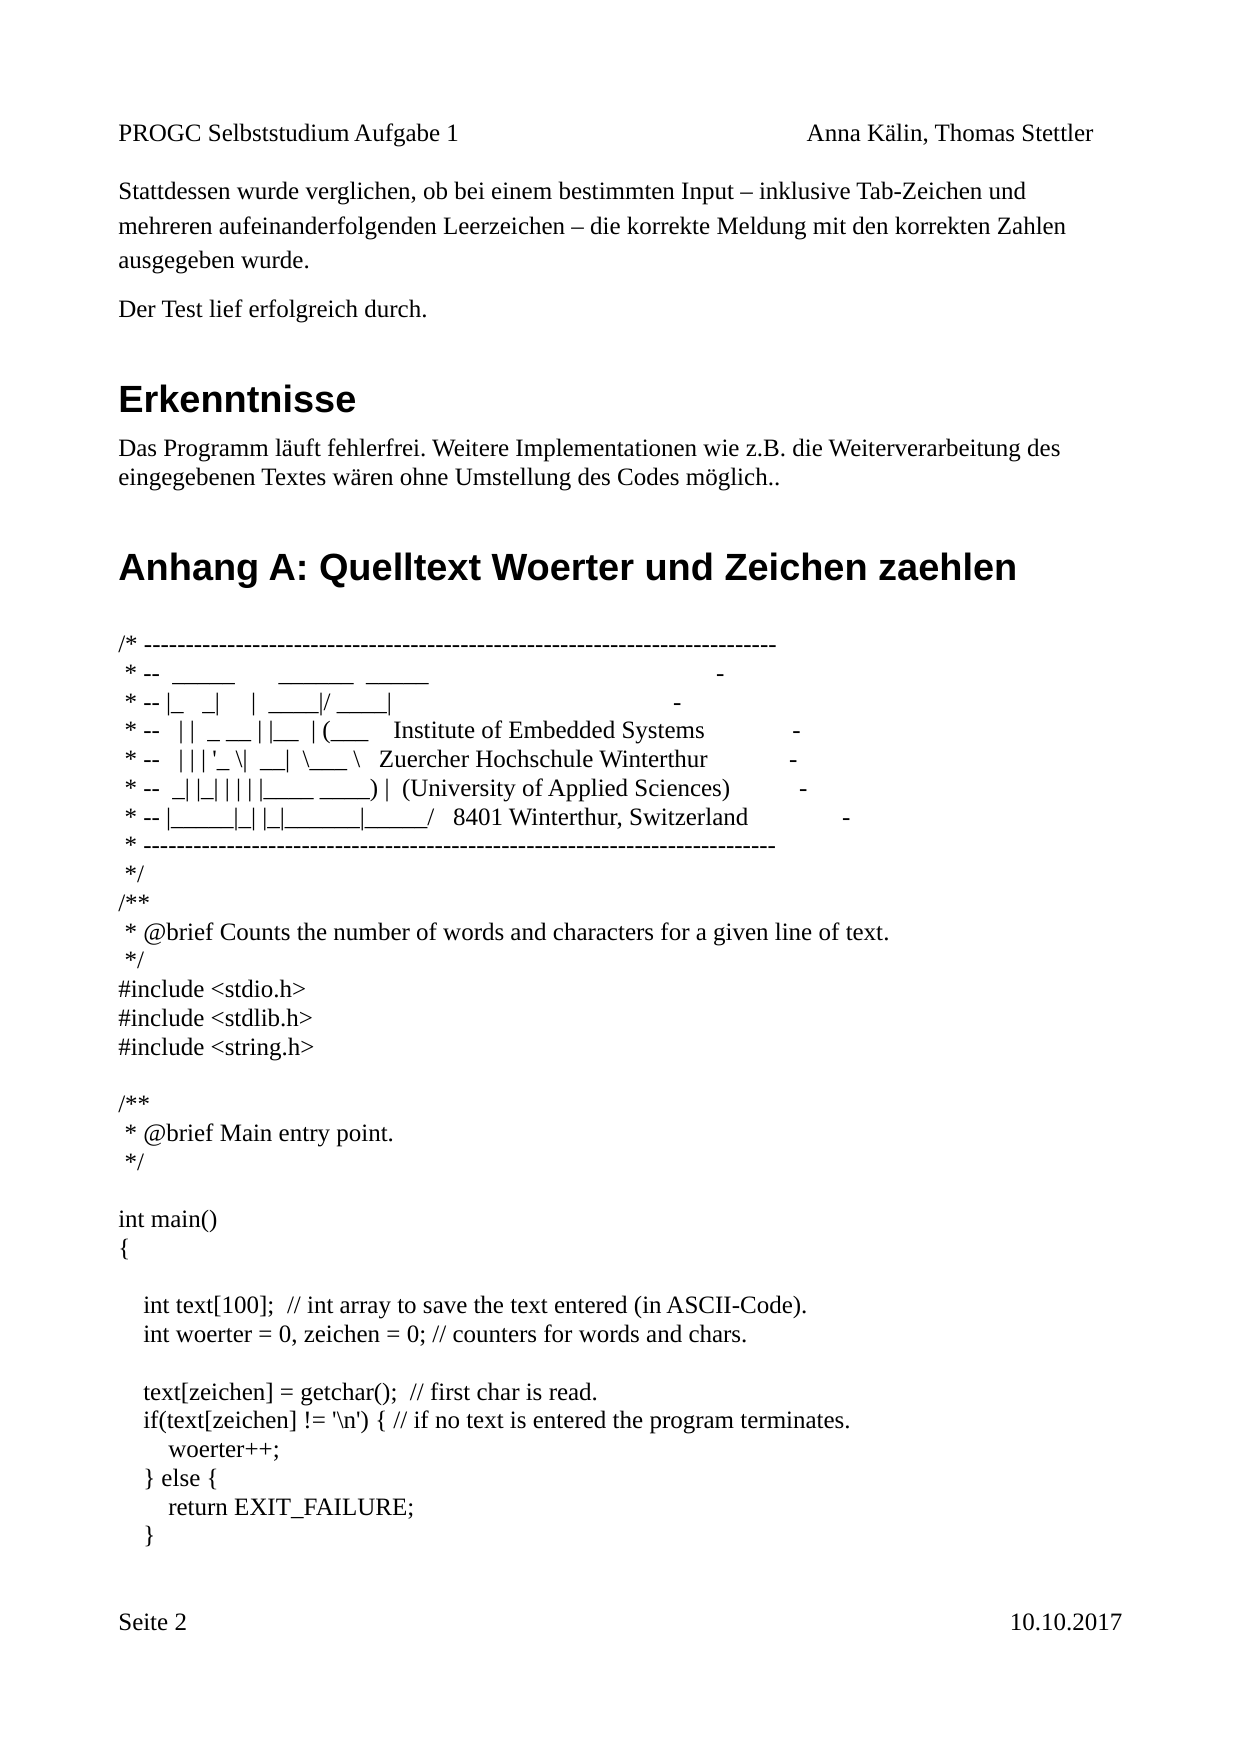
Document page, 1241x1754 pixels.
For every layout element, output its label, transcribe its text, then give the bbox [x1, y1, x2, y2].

text */ [118, 859, 1122, 888]
text * -- _| |_| | | | |____ ____) | (University of Applied Sciences) - [118, 773, 1122, 802]
text */ [118, 1147, 1122, 1175]
text */ [118, 945, 1122, 974]
text /** [118, 888, 1122, 917]
text int text[100]; // int array to save the text entered (in ASCII-Code). [118, 1290, 1122, 1319]
text #include <stdlib.h> [118, 1003, 1122, 1032]
subtitle Anhang A: Quelltext Woerter und Zeichen zaehlen [118, 544, 1122, 588]
text * -- | | _ __ | |__ | (___ Institute of Embedded Systems - [118, 715, 1122, 744]
text woerter++; [118, 1434, 1122, 1463]
text int woerter = 0, zeichen = 0; // counters for words and chars. [118, 1319, 1122, 1348]
text int main() [118, 1204, 1122, 1233]
text #include <stdio.h> [118, 974, 1122, 1003]
text * ---------------------------------------------------------------------------- [118, 830, 1122, 859]
text * -- |_____|_| |_|______|_____/ 8401 Winterthur, Switzerland - [118, 802, 1122, 830]
text } else { [118, 1463, 1122, 1492]
text Stattdessen wurde verglichen, ob bei einem bestimmten Input – inklusive Tab-Zeichen und mehreren aufeinanderfolgenden Leerzeichen – die korrekte Meldung mit den korrekten Zahlen ausgegeben wurde. [118, 176, 1122, 274]
text Das Programm läuft fehlerfrei. Weitere Implementationen wie z.B. die Weiterverarbeitung des eingegebenen Textes wären ohne Umstellung des Codes möglich.. [118, 433, 1122, 491]
text if(text[zeichen] != '\n') { // if no text is entered the program terminates. [118, 1405, 1122, 1434]
text * @brief Main entry point. [118, 1118, 1122, 1147]
text /** [118, 1089, 1122, 1118]
subtitle Erkenntnisse [118, 377, 1122, 421]
text { [118, 1233, 1122, 1262]
text Der Test lief erfolgreich durch. [118, 294, 1122, 323]
text return EXIT_FAILURE; [118, 1492, 1122, 1520]
text #include <string.h> [118, 1032, 1122, 1060]
text * @brief Counts the number of words and characters for a given line of text. [118, 917, 1122, 945]
text * -- _____ ______ _____ - [118, 658, 1122, 687]
text * -- | | | '_ \| __| \___ \ Zuercher Hochschule Winterthur - [118, 744, 1122, 773]
text text[zeichen] = getchar(); // first char is read. [118, 1377, 1122, 1405]
text * -- |_ _| | ____|/ ____| - [118, 687, 1122, 715]
text /* ---------------------------------------------------------------------------- [118, 629, 1122, 658]
text } [118, 1520, 1122, 1549]
